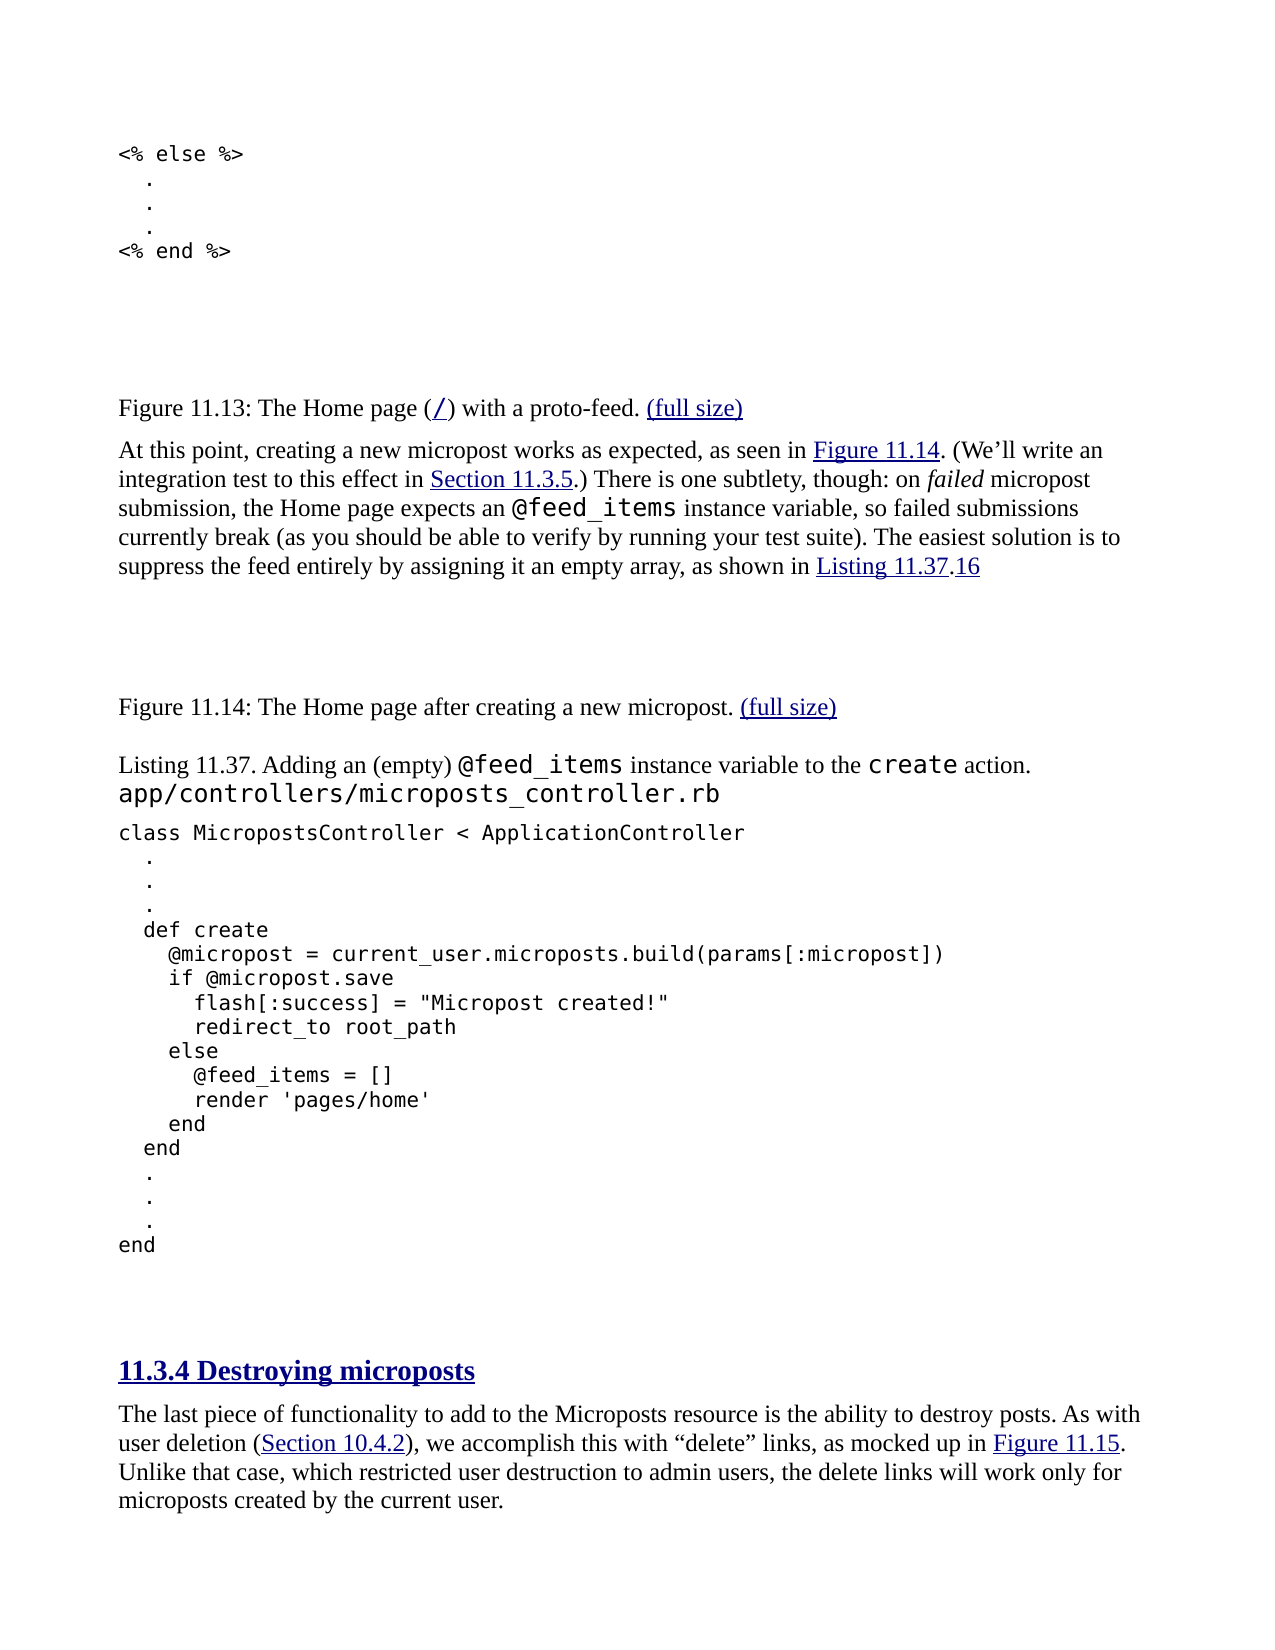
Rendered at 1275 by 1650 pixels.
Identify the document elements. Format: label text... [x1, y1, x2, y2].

text @feed_items = [] [118, 1063, 1157, 1088]
text flash[:success] = "Micropost created!" [118, 991, 1157, 1015]
text Figure 11.14: The Home page after creating a new micropost. (full size) [118, 692, 1157, 721]
text . [118, 1161, 1157, 1185]
text . [118, 1209, 1157, 1233]
text . [118, 215, 1157, 239]
text if @micropost.save [118, 966, 1157, 991]
text Listing 11.37. Adding an (empty) @feed_items instance variable to the create action. app/controllers/microposts_controller.rb [118, 750, 1157, 808]
text Figure 11.13: The Home page (/) with a proto-feed. (full size) [118, 393, 1157, 423]
text redirect_to root_path [118, 1015, 1157, 1039]
text end [118, 1112, 1157, 1136]
text <% end %> [118, 239, 1157, 264]
text <% else %> [118, 142, 1157, 167]
text . [118, 167, 1157, 191]
text . [118, 869, 1157, 893]
text else [118, 1039, 1157, 1063]
text end [118, 1136, 1157, 1161]
text class MicropostsController < ApplicationController [118, 821, 1157, 845]
text . [118, 893, 1157, 918]
subtitle 11.3.4 Destroying microposts [118, 1353, 1157, 1387]
text The last piece of functionality to add to the Microposts resource is the ability to destroy posts. As with user deletion (Section 10.4.2), we accomplish this with “delete” links, as mocked up in Figure 11.15. Unlike that case, which restricted user destruction to admin users, the delete links will work only for microposts created by the current user. [118, 1399, 1157, 1514]
text . [118, 191, 1157, 215]
text . [118, 1185, 1157, 1209]
text end [118, 1233, 1157, 1258]
text def create [118, 918, 1157, 942]
text At this point, creating a new micropost works as expected, as seen in Figure 11.14. (We’ll write an integration test to this effect in Section 11.3.5.) There is one subtlety, though: on failed micropost submission, the Home page expects an @feed_items instance variable, so failed submissions currently break (as you should be able to verify by running your test suite). The easiest solution is to suppress the feed entirely by assigning it an empty array, as shown in Listing 11.37.16 [118, 435, 1157, 579]
text @micropost = current_user.microposts.build(params[:micropost]) [118, 942, 1157, 966]
text . [118, 845, 1157, 869]
text render 'pages/home' [118, 1088, 1157, 1112]
